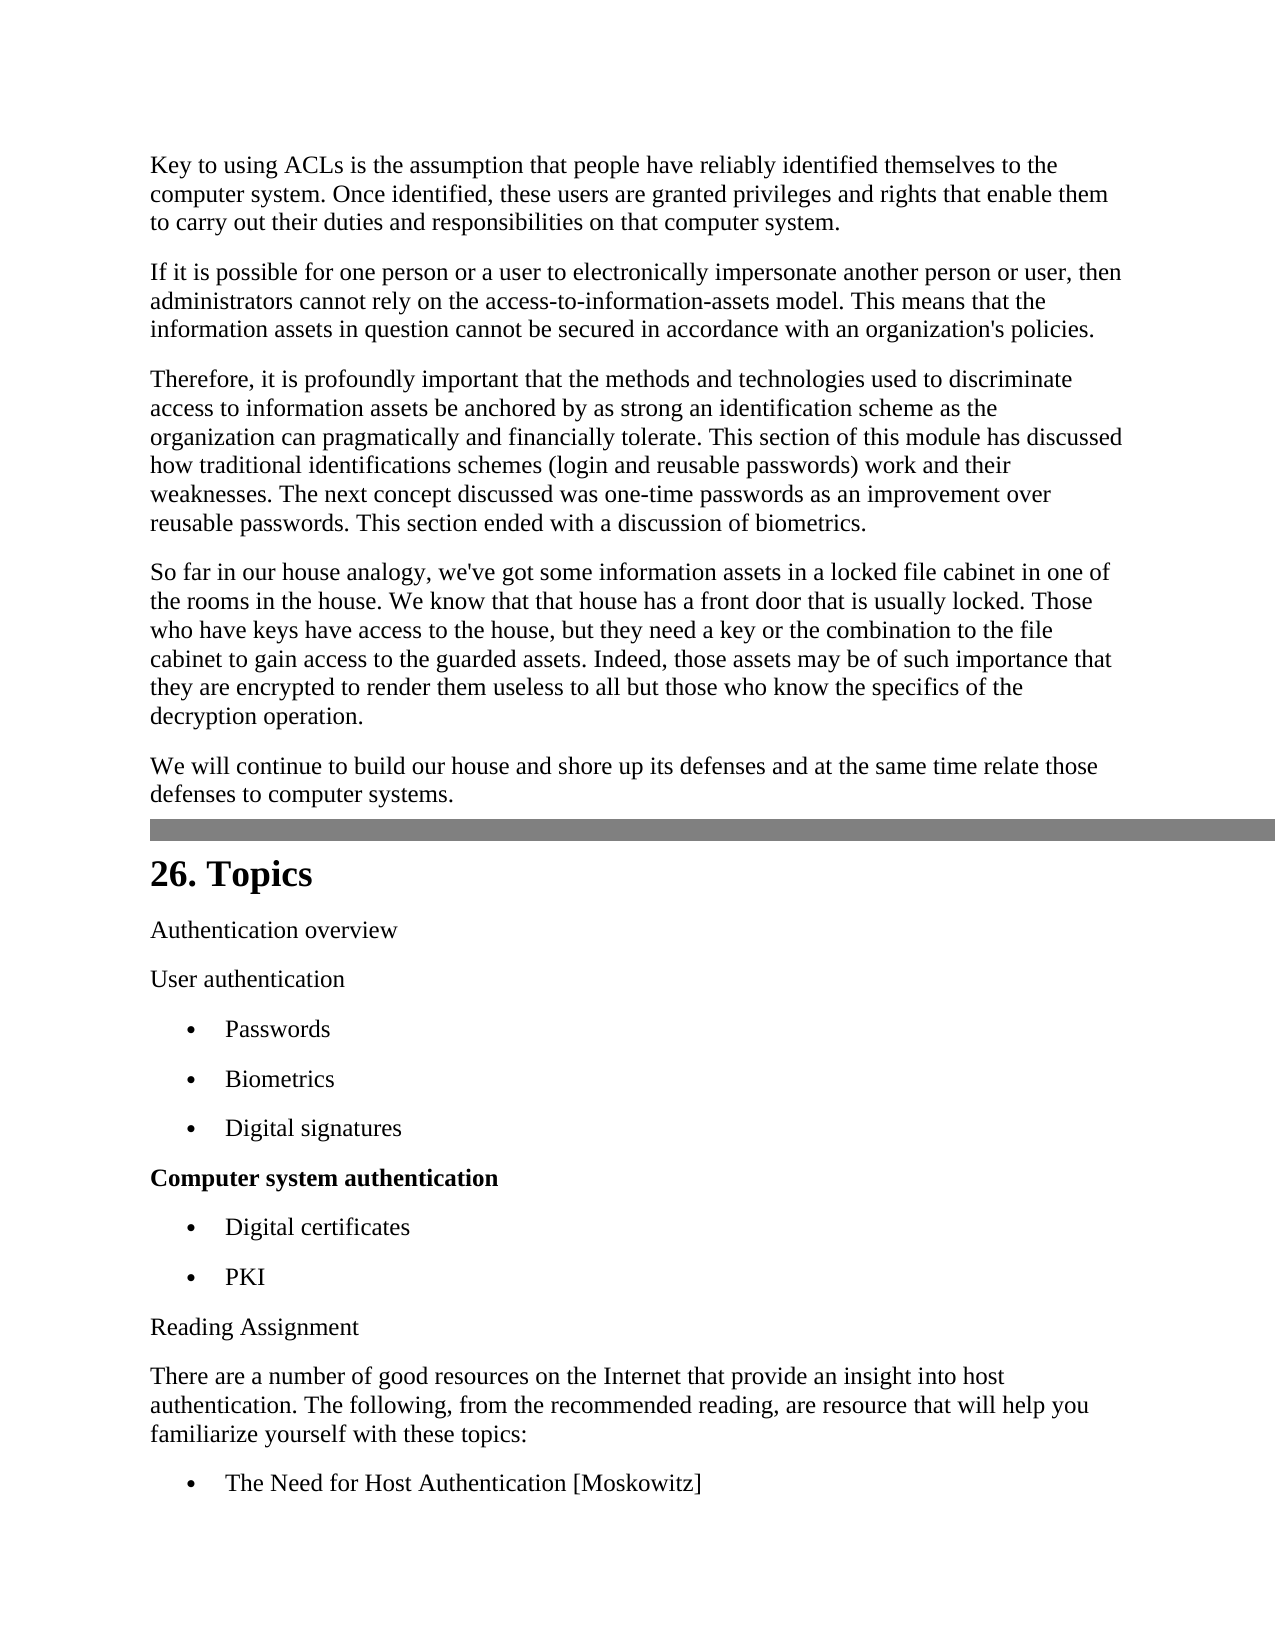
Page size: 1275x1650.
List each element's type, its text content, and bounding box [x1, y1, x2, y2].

text Reading Assignment [150, 1312, 1125, 1340]
text We will continue to build our house and shore up its defenses and at the same time relate those defenses to computer systems. [150, 751, 1125, 808]
list Passwords [187, 1014, 1125, 1043]
text If it is possible for one person or a user to electronically impersonate another person or user, then administrators cannot rely on the access-to-information-assets model. This means that the information assets in question cannot be secured in accordance with an organization's policies. [150, 257, 1125, 343]
list Digital signatures [187, 1113, 1125, 1142]
text Key to using ACLs is the assumption that people have reliably identified themselves to the computer system. Once identified, these users are granted privileges and rights that enable them to carry out their duties and responsibilities on that computer system. [150, 150, 1125, 236]
list Biometrics [187, 1064, 1125, 1092]
list The Need for Host Authentication [Moskowitz] [187, 1468, 1125, 1497]
subtitle 26. Topics [150, 851, 1125, 894]
list Digital certificates [187, 1212, 1125, 1241]
text There are a number of good resources on the Internet that provide an insight into host authentication. The following, from the recommended reading, are resource that will help you familiarize yourself with these topics: [150, 1361, 1125, 1447]
text User authentication [150, 964, 1125, 993]
text Therefore, it is profoundly important that the methods and technologies used to discriminate access to information assets be anchored by as strong an identification scheme as the organization can pragmatically and financially tolerate. This section of this module has discussed how traditional identifications schemes (login and reusable passwords) work and their weaknesses. The next concept discussed was one-time passwords as an improvement over reusable passwords. This section ended with a discussion of biometrics. [150, 364, 1125, 537]
list PKI [187, 1262, 1125, 1291]
text So far in our house analogy, we've got some information assets in a locked file cabinet in one of the rooms in the house. We know that that house has a front door that is usually locked. Those who have keys have access to the house, but they need a key or the combination to the file cabinet to gain access to the guarded assets. Indeed, those assets may be of such importance that they are encrypted to render them useless to all but those who know the specifics of the decryption operation. [150, 557, 1125, 730]
text Computer system authentication [150, 1163, 1125, 1192]
text Authentication overview [150, 915, 1125, 944]
